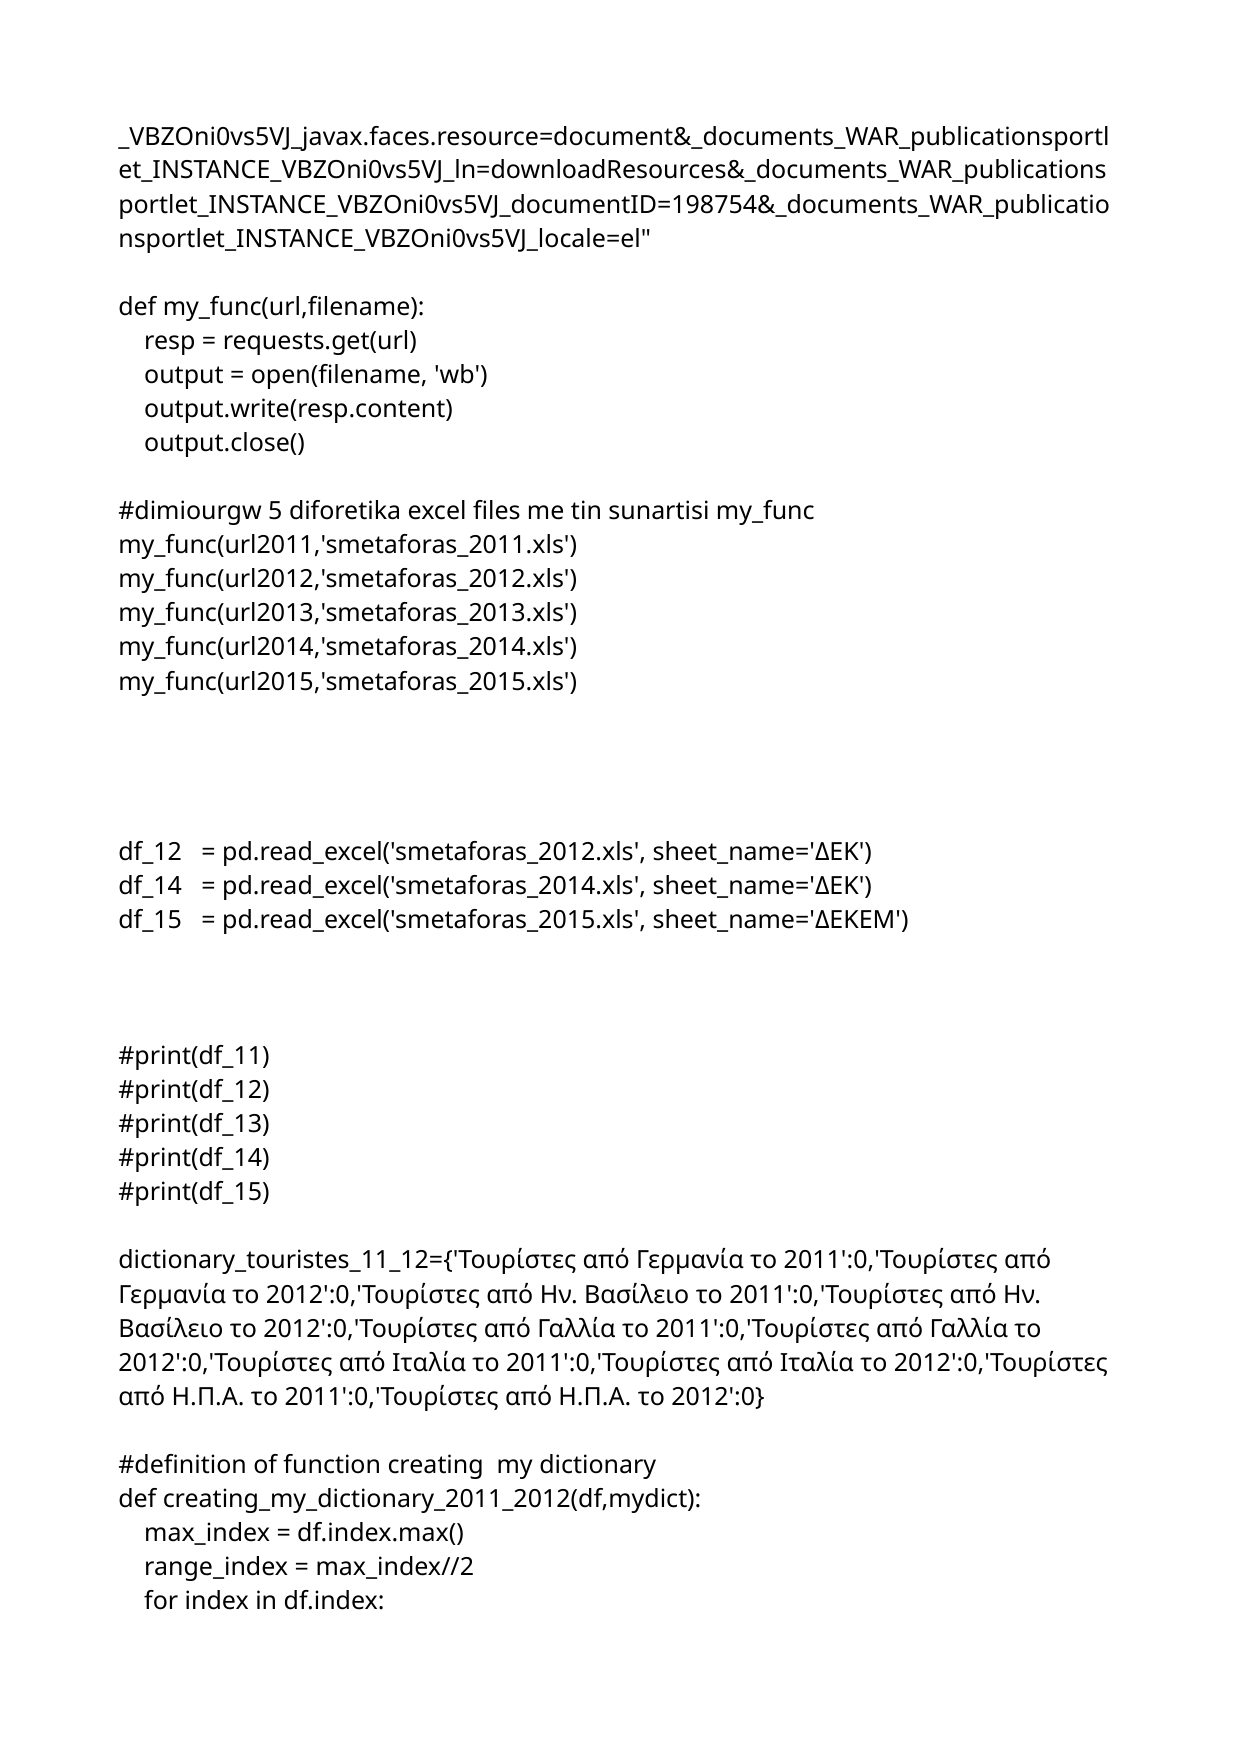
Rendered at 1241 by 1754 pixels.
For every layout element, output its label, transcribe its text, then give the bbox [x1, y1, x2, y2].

text range_index = max_index//2 [118, 1549, 1122, 1583]
text #dimiourgw 5 diforetika excel files me tin sunartisi my_func [118, 493, 1122, 527]
text #definition of function creating my dictionary [118, 1447, 1122, 1481]
text #print(df_11) [118, 1038, 1122, 1072]
text #print(df_15) [118, 1174, 1122, 1208]
text df_15 = pd.read_excel('smetaforas_2015.xls', sheet_name='ΔΕΚΕΜ') [118, 902, 1122, 936]
text dictionary_touristes_11_12={'Τουρίστες από Γερμανία το 2011':0,'Τουρίστες από Γερμανία το 2012':0,'Τουρίστες από Ην. Βασίλειο το 2011':0,'Τουρίστες από Ην. Βασίλειο το 2012':0,'Τουρίστες από Γαλλία το 2011':0,'Τουρίστες από Γαλλία το 2012':0,'Τουρίστες από Ιταλία το 2011':0,'Τουρίστες από Ιταλία το 2012':0,'Τουρίστες από Η.Π.Α. το 2011':0,'Τουρίστες από Η.Π.Α. το 2012':0} [118, 1242, 1122, 1412]
text my_func(url2015,'smetaforas_2015.xls') [118, 663, 1122, 697]
text my_func(url2011,'smetaforas_2011.xls') [118, 527, 1122, 561]
text _VBZOni0vs5VJ_javax.faces.resource=document&_documents_WAR_publicationsportlet_INSTANCE_VBZOni0vs5VJ_ln=downloadResources&_documents_WAR_publicationsportlet_INSTANCE_VBZOni0vs5VJ_documentID=198754&_documents_WAR_publicationsportlet_INSTANCE_VBZOni0vs5VJ_locale=el" [118, 118, 1122, 254]
text my_func(url2013,'smetaforas_2013.xls') [118, 595, 1122, 629]
text output = open(filename, 'wb') [118, 357, 1122, 391]
text df_12 = pd.read_excel('smetaforas_2012.xls', sheet_name='ΔΕΚ') [118, 833, 1122, 867]
text #print(df_13) [118, 1106, 1122, 1140]
text def my_func(url,filename): [118, 288, 1122, 322]
text my_func(url2014,'smetaforas_2014.xls') [118, 629, 1122, 663]
text output.close() [118, 425, 1122, 459]
text resp = requests.get(url) [118, 322, 1122, 357]
text for index in df.index: [118, 1583, 1122, 1617]
text my_func(url2012,'smetaforas_2012.xls') [118, 561, 1122, 595]
text df_14 = pd.read_excel('smetaforas_2014.xls', sheet_name='ΔΕΚ') [118, 867, 1122, 902]
text output.write(resp.content) [118, 391, 1122, 425]
text #print(df_12) [118, 1072, 1122, 1106]
text def creating_my_dictionary_2011_2012(df,mydict): [118, 1481, 1122, 1515]
text #print(df_14) [118, 1140, 1122, 1174]
text max_index = df.index.max() [118, 1515, 1122, 1549]
